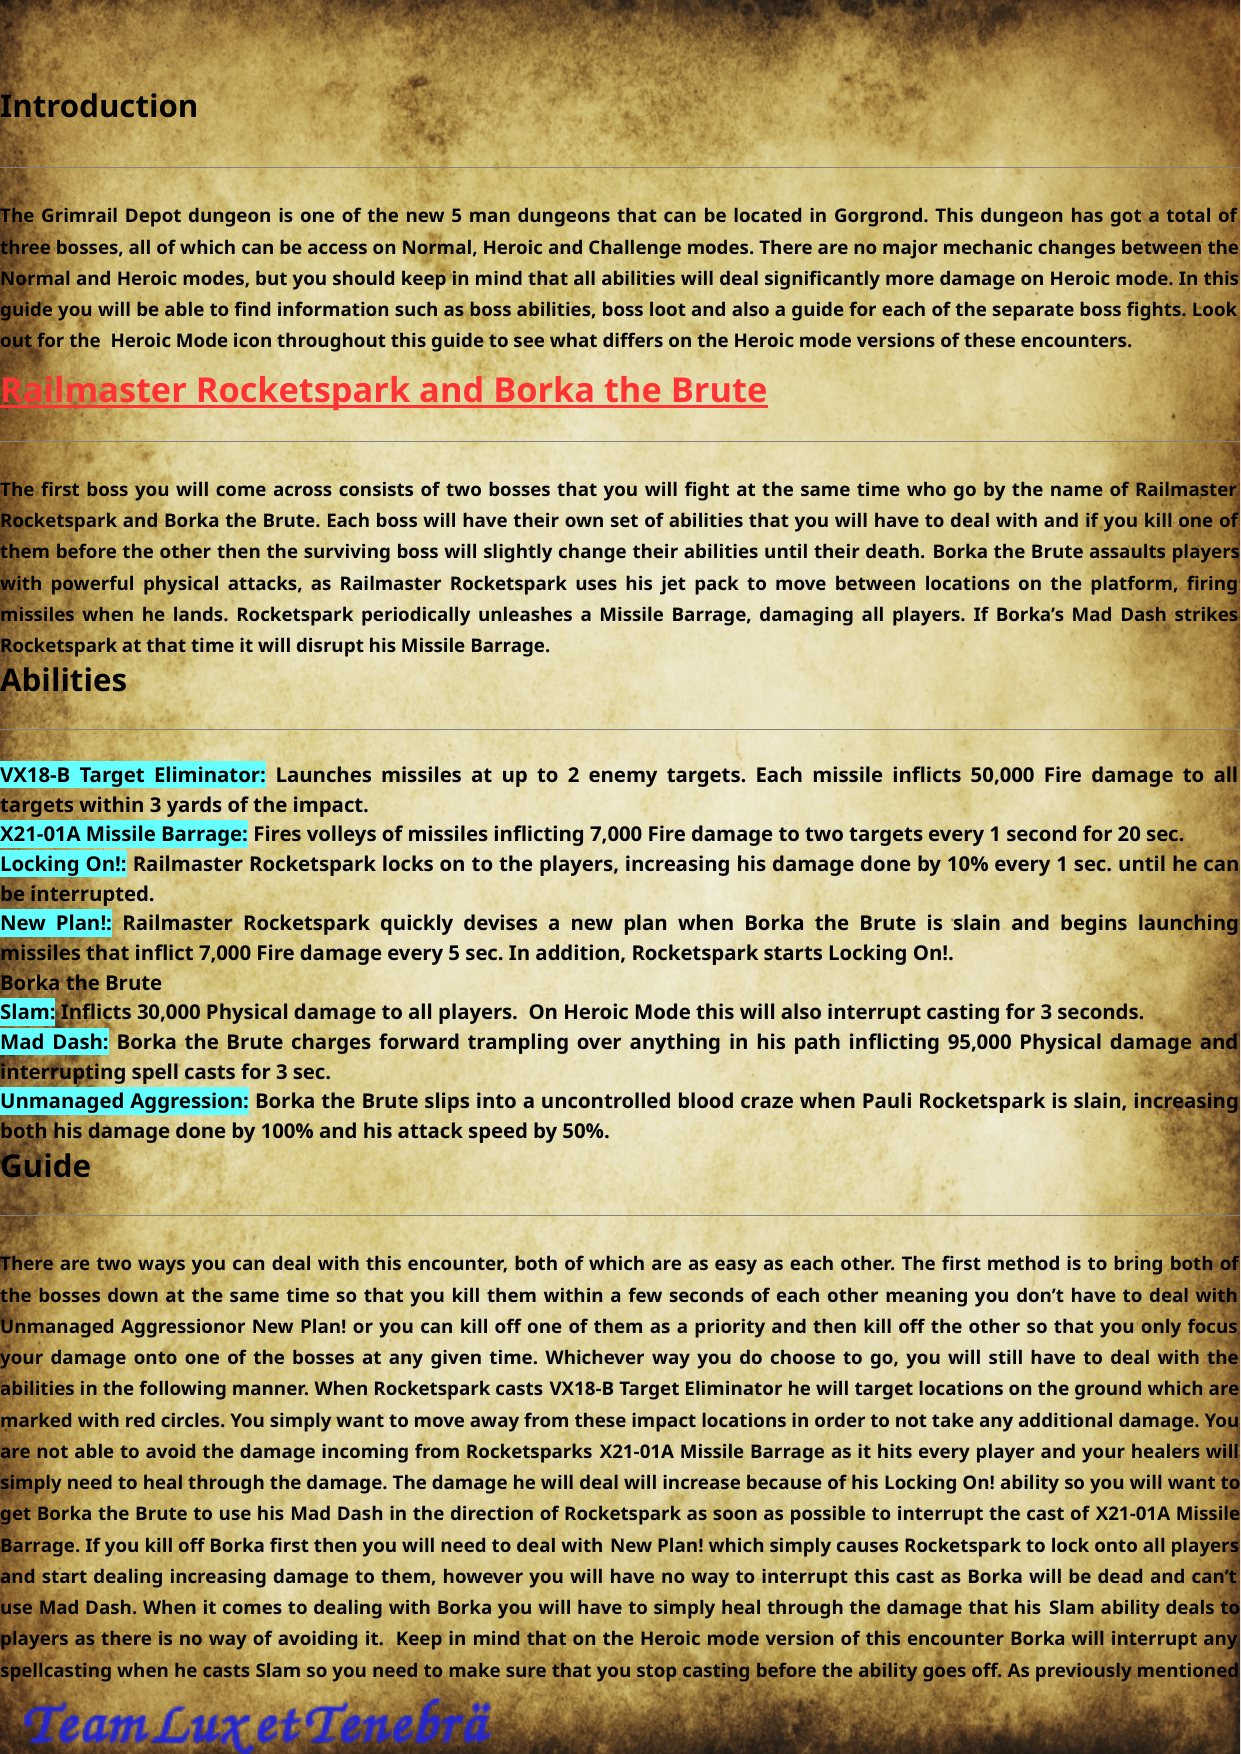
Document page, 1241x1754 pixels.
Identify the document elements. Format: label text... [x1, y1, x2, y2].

text VX18-B Target Eliminator: Launches missiles at up to 2 enemy targets. Each missile inflicts 50,000 Fire damage to all targets within 3 yards of the impact. [0, 758, 1240, 818]
picture [0, 442, 1241, 729]
text Slam: Inflicts 30,000 Physical damage to all players. On Heroic Mode this will also interrupt casting for 3 seconds. [0, 996, 1240, 1026]
subtitle Introduction [0, 84, 1240, 127]
picture [0, 1216, 1241, 1754]
text The Grimrail Depot dungeon is one of the new 5 man dungeons that can be located in Gorgrond. This dungeon has got a total of three bosses, all of which can be access on Normal, Heroic and Challenge modes. There are no major mechanic changes between the Normal and Heroic modes, but you should keep in mind that all abilities will deal significantly more damage on Heroic mode. In this guide you will be able to find information such as boss abilities, boss loot and also a guide for each of the separate boss fights. Look out for the Heroic Mode icon throughout this guide to see what differs on the Heroic mode versions of these encounters. [0, 197, 1240, 353]
text The first boss you will come across consists of two bosses that you will fight at the same time who go by the name of Railmaster Rocketspark and Borka the Brute. Each boss will have their own set of abilities that you will have to deal with and if you kill one of them before the other then the surviving boss will slightly change their abilities until their death. Borka the Brute assaults players with powerful physical attacks, as Railmaster Rocketspark uses his jet pack to move between locations on the platform, firing missiles when he lands. Rocketspark periodically unleashes a Missile Barrage, damaging all players. If Borka’s Mad Dash strikes Rocketspark at that time it will disrupt his Missile Barrage. [0, 471, 1240, 658]
picture [0, 168, 1241, 441]
text New Plan!: Railmaster Rocketspark quickly devises a new plan when Borka the Brute is slain and begins launching missiles that inflict 7,000 Fire damage every 5 sec. In addition, Rocketspark starts Locking On!. [0, 907, 1240, 966]
text Borka the Brute [0, 966, 1240, 996]
text There are two ways you can deal with this encounter, both of which are as easy as each other. The first method is to bring both of the bosses down at the same time so that you kill them within a few seconds of each other meaning you don’t have to deal with Unmanaged Aggressionor New Plan! or you can kill off one of them as a priority and then kill off the other so that you only focus your damage onto one of the bosses at any given time. Whichever way you do choose to go, you will still have to deal with the abilities in the following manner. When Rocketspark casts VX18-B Target Eliminator he will target locations on the ground which are marked with red circles. You simply want to move away from these impact locations in order to not take any additional damage. You are not able to avoid the damage incoming from Rocketsparks X21-01A Missile Barrage as it hits every player and your healers will simply need to heal through the damage. The damage he will deal will increase because of his Locking On! ability so you will want to get Borka the Brute to use his Mad Dash in the direction of Rocketspark as soon as possible to interrupt the cast of X21-01A Missile Barrage. If you kill off Borka first then you will need to deal with New Plan! which simply causes Rocketspark to lock onto all players and start dealing increasing damage to them, however you will have no way to interrupt this cast as Borka will be dead and can’t use Mad Dash. When it comes to dealing with Borka you will have to simply heal through the damage that his Slam ability deals to players as there is no way of avoiding it. Keep in mind that on the Heroic mode version of this encounter Borka will interrupt any spellcasting when he casts Slam so you need to make sure that you stop casting before the ability goes off. As previously mentioned [0, 1245, 1240, 1682]
subtitle Abilities [0, 658, 1240, 701]
subtitle Guide [0, 1144, 1240, 1187]
picture [0, 0, 1241, 167]
subtitle Railmaster Rocketspark and Borka the Brute [0, 366, 1240, 413]
text Unmanaged Aggression: Borka the Brute slips into a uncontrolled blood craze when Pauli Rocketspark is slain, increasing both his damage done by 100% and his attack speed by 50%. [0, 1085, 1240, 1144]
text Locking On!: Railmaster Rocketspark locks on to the players, increasing his damage done by 10% every 1 sec. until he can be interrupted. [0, 848, 1240, 907]
text Mad Dash: Borka the Brute charges forward trampling over anything in his path inflicting 95,000 Physical damage and interrupting spell casts for 3 sec. [0, 1026, 1240, 1085]
text X21-01A Missile Barrage: Fires volleys of missiles inflicting 7,000 Fire damage to two targets every 1 second for 20 sec. [0, 818, 1240, 848]
picture [0, 730, 1241, 1215]
